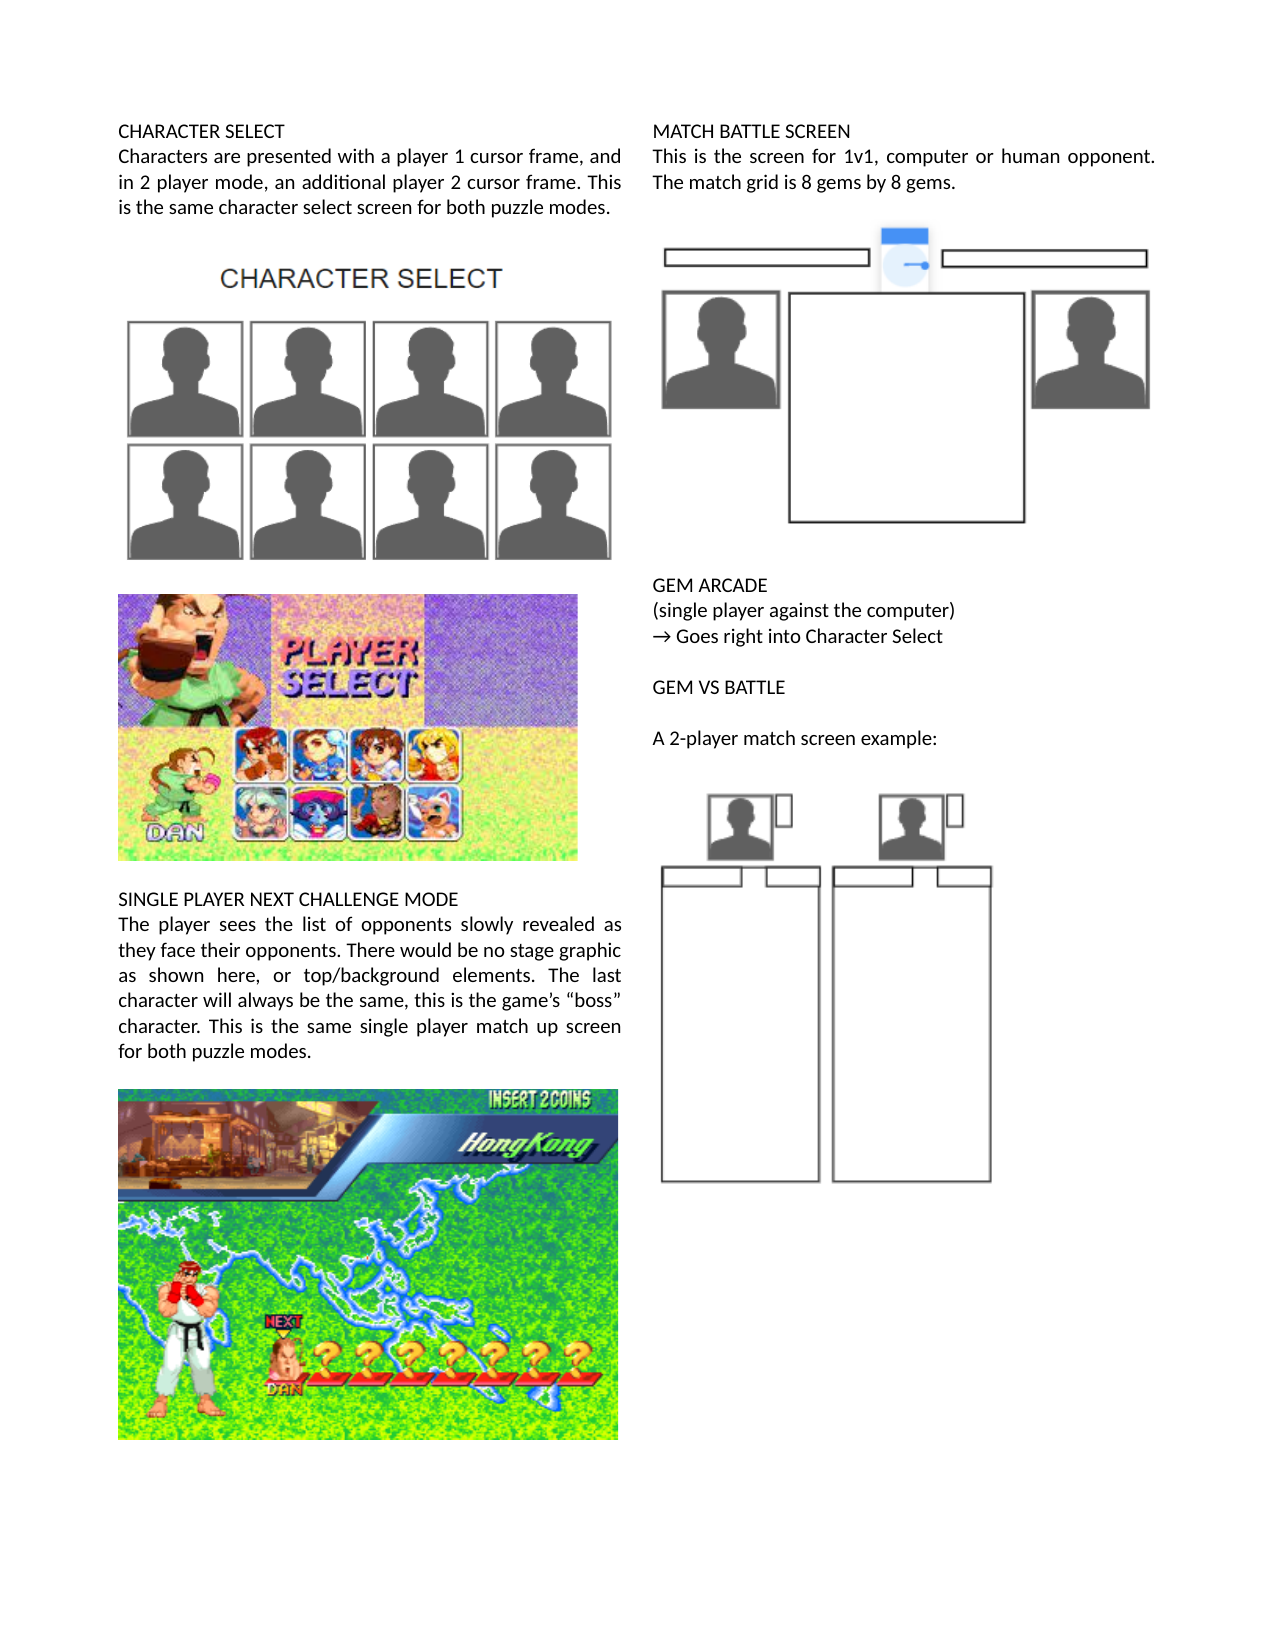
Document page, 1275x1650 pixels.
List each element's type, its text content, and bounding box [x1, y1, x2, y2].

text A 2-player match screen example: [652, 725, 1157, 750]
picture [118, 1089, 619, 1440]
text GEM ARCADE [652, 572, 1157, 598]
text Characters are presented with a player 1 cursor frame, and in 2 player mode, an additional player 2 cursor frame. This is the same character select screen for both puzzle modes. [118, 143, 622, 220]
text GEM VS BATTLE [652, 674, 1157, 699]
picture [118, 245, 623, 861]
text This is the screen for 1v1, computer or human opponent. The match grid is 8 gems by 8 gems. [652, 143, 1157, 194]
text The player sees the list of opponents slowly revealed as they face their opponents. There would be no stage graphic as shown here, or top/background elements. The last character will always be the same, this is the game’s “boss” character. This is the same single player match up screen for both puzzle modes. [118, 911, 622, 1064]
picture [652, 219, 1157, 547]
text → Goes right into Character Select [652, 623, 1157, 648]
text MATCH BATTLE SCREEN [652, 118, 1157, 143]
text CHARACTER SELECT [118, 118, 622, 143]
picture [652, 775, 1006, 1209]
text SINGLE PLAYER NEXT CHALLENGE MODE [118, 886, 622, 911]
text (single player against the computer) [652, 598, 1157, 623]
